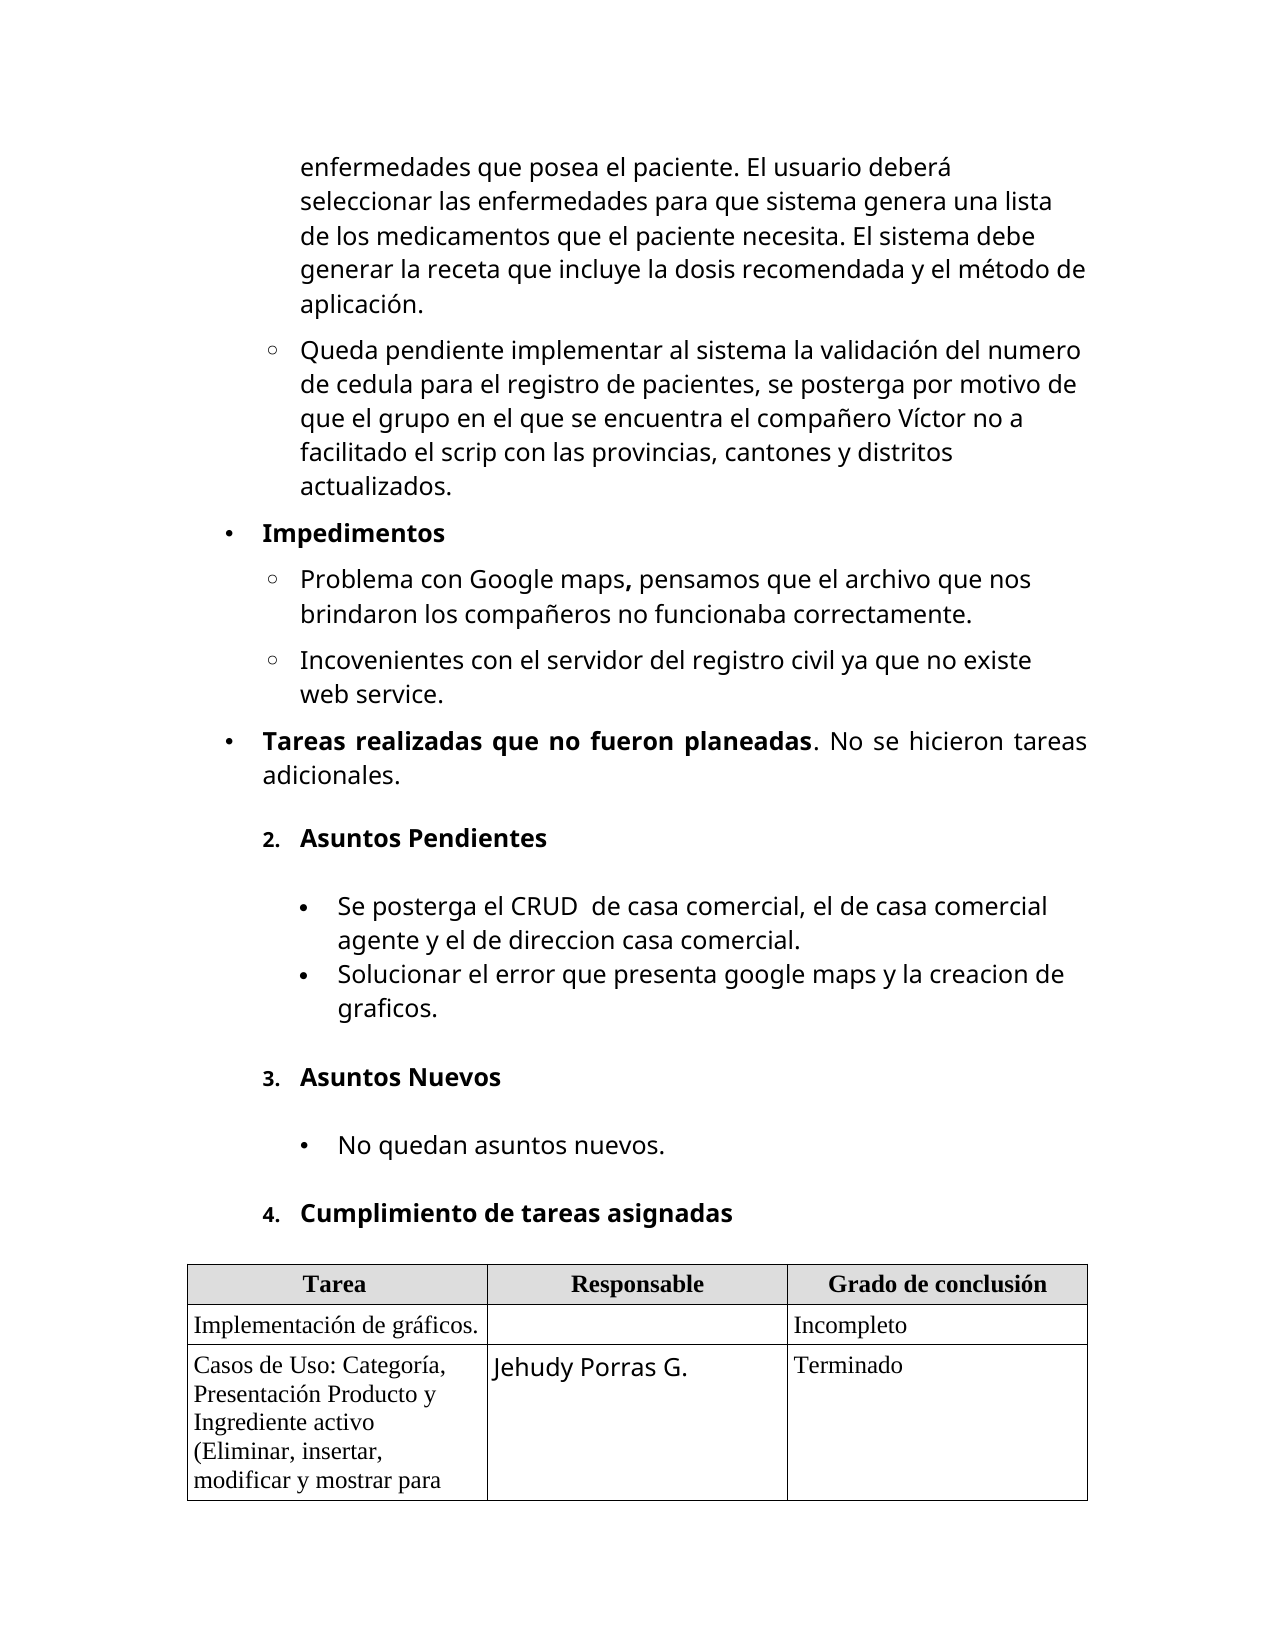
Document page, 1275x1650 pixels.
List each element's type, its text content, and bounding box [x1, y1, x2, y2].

list Se posterga el CRUD de casa comercial, el de casa comercial agente y el de direccion casa comercial. [300, 889, 1087, 957]
table_header Grado de conclusión [788, 1265, 1087, 1304]
table_cell Casos de Uso: Categoría, Presentación Producto y Ingrediente activo (Eliminar, insertar, modificar y mostrar para [188, 1345, 487, 1499]
table_cell Implementación de gráficos. [188, 1305, 487, 1344]
table_cell [488, 1305, 787, 1344]
table_cell Jehudy Porras G. [488, 1345, 787, 1499]
list Asuntos Nuevos [262, 1059, 1087, 1093]
list Impedimentos [225, 516, 1087, 550]
list Problema con Google maps, pensamos que el archivo que nos brindaron los compañeros no funcionaba correctamente. [262, 562, 1087, 630]
table_cell Incompleto [788, 1305, 1087, 1344]
list Cumplimiento de tareas asignadas [262, 1195, 1087, 1229]
table_header Responsable [488, 1265, 787, 1304]
list Tareas realizadas que no fueron planeadas. No se hicieron tareas adicionales. [225, 723, 1087, 792]
list No quedan asuntos nuevos. [300, 1127, 1087, 1161]
list enfermedades que posea el paciente. El usuario deberá seleccionar las enfermedades para que sistema genera una lista de los medicamentos que el paciente necesita. El sistema debe generar la receta que incluye la dosis recomendada y el método de aplicación. [262, 150, 1087, 320]
list Solucionar el error que presenta google maps y la creacion de graficos. [300, 957, 1087, 1025]
list Incovenientes con el servidor del registro civil ya que no existe web service. [262, 643, 1087, 711]
table_header Tarea [188, 1265, 487, 1304]
table_cell Terminado [788, 1345, 1087, 1499]
list Queda pendiente implementar al sistema la validación del numero de cedula para el registro de pacientes, se posterga por motivo de que el grupo en el que se encuentra el compañero Víctor no a facilitado el scrip con las provincias, cantones y distritos actualizados. [262, 333, 1087, 503]
list Asuntos Pendientes [262, 821, 1087, 855]
